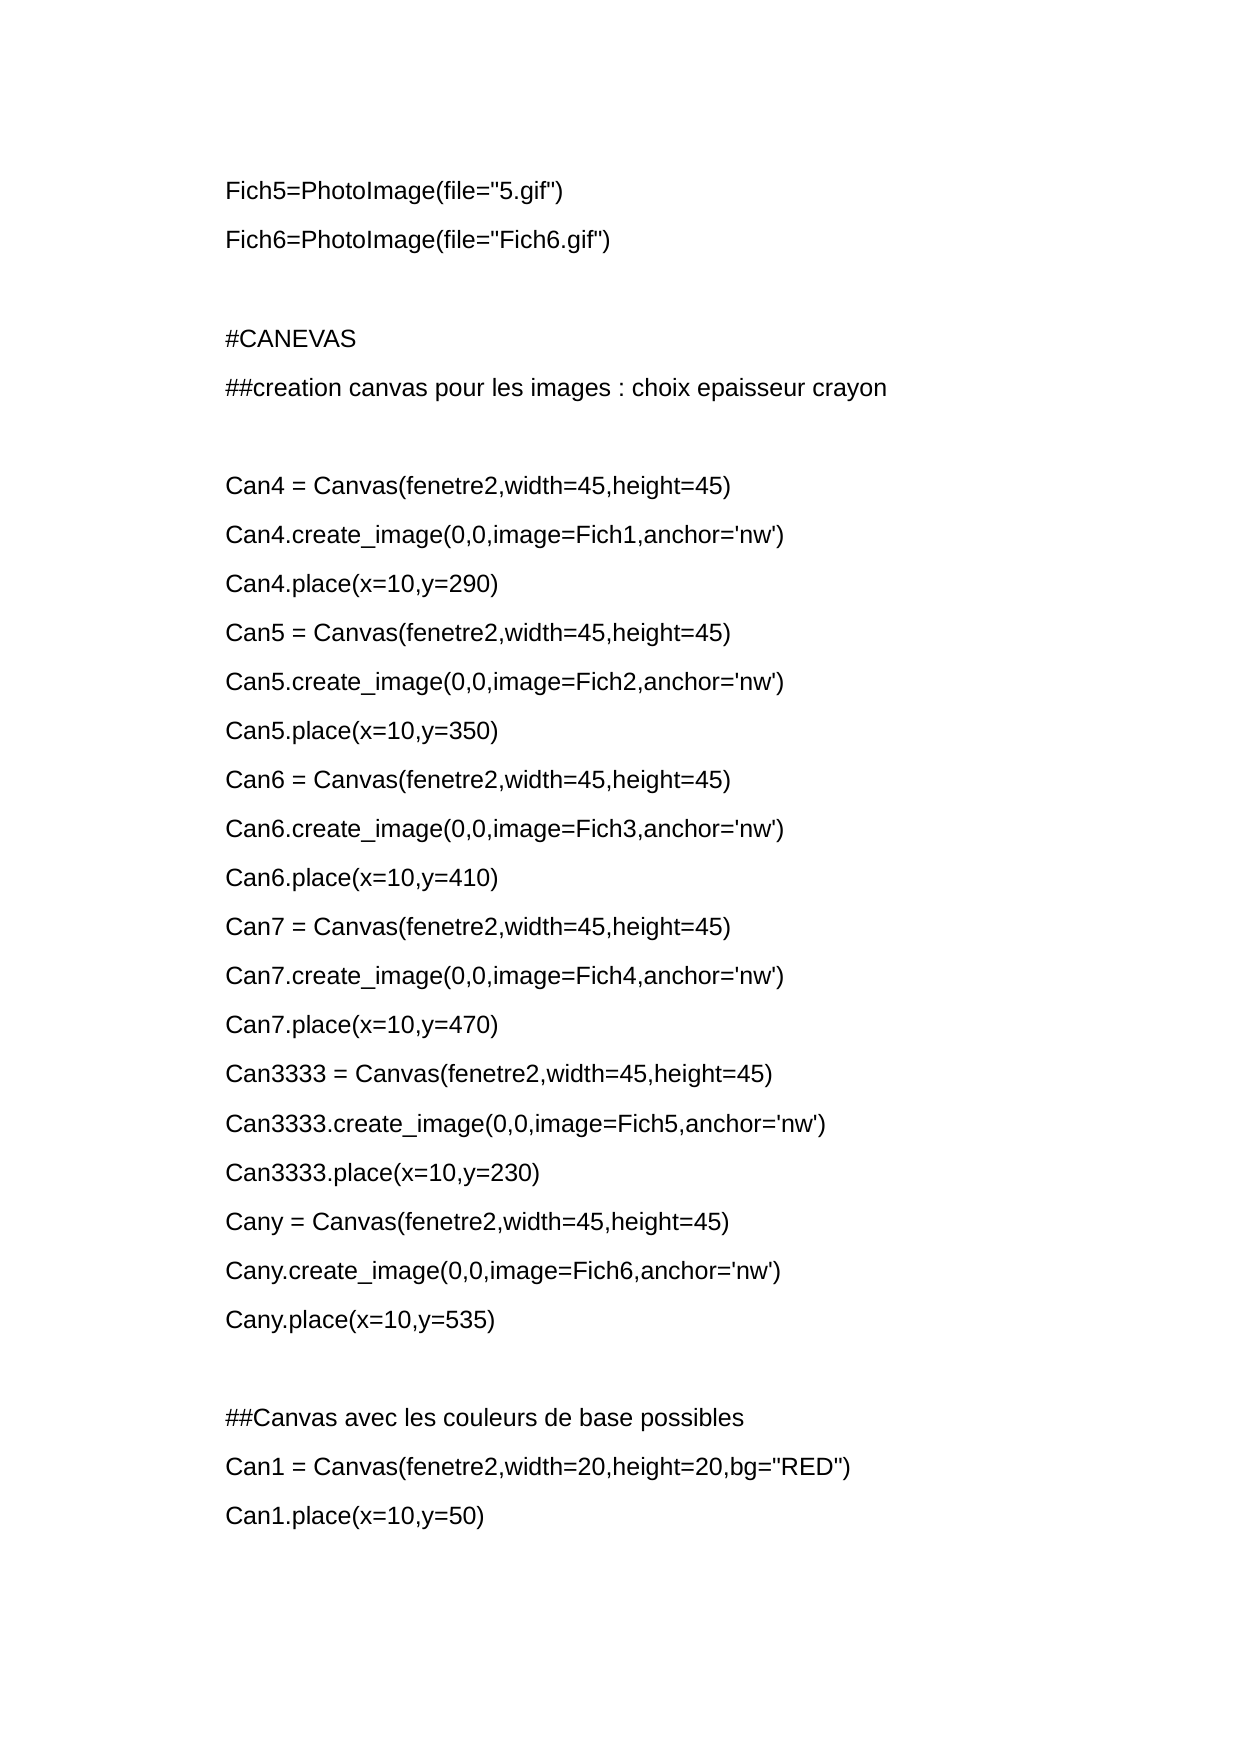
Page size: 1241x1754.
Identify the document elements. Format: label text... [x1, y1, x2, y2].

text Cany = Canvas(fenetre2,width=45,height=45) [118, 1207, 1122, 1235]
text ##Canvas avec les couleurs de base possibles [118, 1403, 1122, 1432]
text Can5.create_image(0,0,image=Fich2,anchor='nw') [118, 667, 1122, 696]
text Fich6=PhotoImage(file="Fich6.gif") [118, 225, 1122, 254]
text #CANEVAS [118, 323, 1122, 352]
text Can4.create_image(0,0,image=Fich1,anchor='nw') [118, 520, 1122, 548]
text Can6.create_image(0,0,image=Fich3,anchor='nw') [118, 814, 1122, 843]
text Can3333.place(x=10,y=230) [118, 1158, 1122, 1186]
text Can7.create_image(0,0,image=Fich4,anchor='nw') [118, 961, 1122, 990]
text Can1.place(x=10,y=50) [118, 1501, 1122, 1530]
text Can4.place(x=10,y=290) [118, 569, 1122, 598]
text Cany.create_image(0,0,image=Fich6,anchor='nw') [118, 1256, 1122, 1284]
text Can4 = Canvas(fenetre2,width=45,height=45) [118, 471, 1122, 499]
text Can7 = Canvas(fenetre2,width=45,height=45) [118, 912, 1122, 941]
text Cany.place(x=10,y=535) [118, 1305, 1122, 1333]
text Can6 = Canvas(fenetre2,width=45,height=45) [118, 765, 1122, 794]
text Can3333.create_image(0,0,image=Fich5,anchor='nw') [118, 1108, 1122, 1137]
text Fich5=PhotoImage(file="5.gif") [118, 176, 1122, 205]
text ##creation canvas pour les images : choix epaisseur crayon [118, 373, 1122, 401]
text Can7.place(x=10,y=470) [118, 1010, 1122, 1039]
text Can6.place(x=10,y=410) [118, 863, 1122, 892]
text Can5 = Canvas(fenetre2,width=45,height=45) [118, 618, 1122, 647]
text Can5.place(x=10,y=350) [118, 716, 1122, 745]
text Can1 = Canvas(fenetre2,width=20,height=20,bg="RED") [118, 1452, 1122, 1481]
text Can3333 = Canvas(fenetre2,width=45,height=45) [118, 1059, 1122, 1088]
